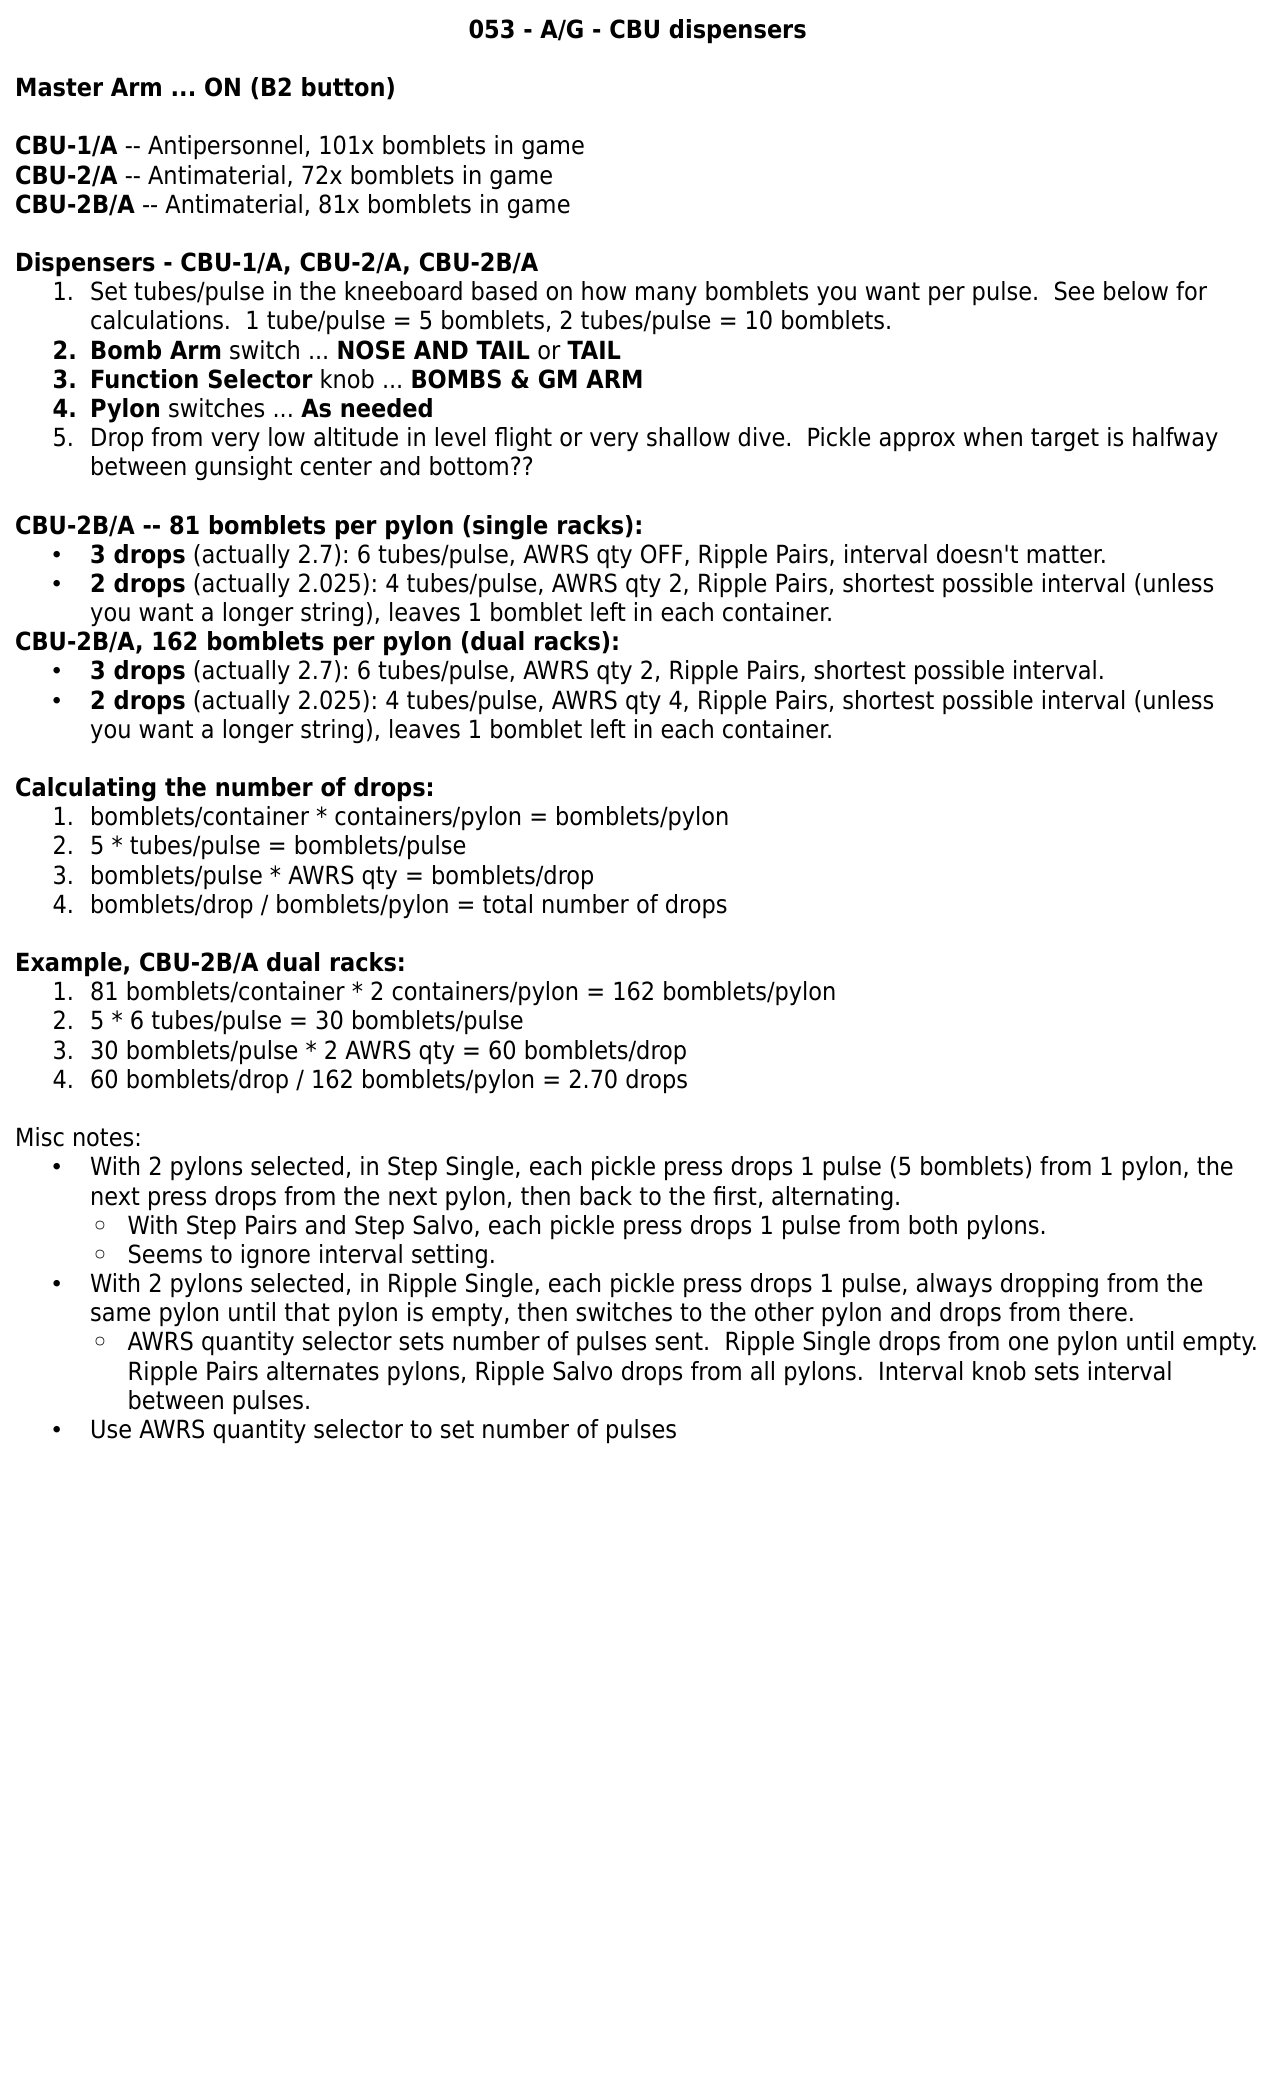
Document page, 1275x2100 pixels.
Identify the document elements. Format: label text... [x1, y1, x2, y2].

list 2 drops (actually 2.025): 4 tubes/pulse, AWRS qty 2, Ripple Pairs, shortest possible interval (unless you want a longer string), leaves 1 bomblet left in each container. [52, 569, 1260, 627]
list bomblets/pulse * AWRS qty = bomblets/drop [52, 861, 1260, 890]
text Calculating the number of drops: [15, 773, 1260, 802]
list bomblets/drop / bomblets/pylon = total number of drops [52, 890, 1260, 919]
list With 2 pylons selected, in Ripple Single, each pickle press drops 1 pulse, always dropping from the same pylon until that pylon is empty, then switches to the other pylon and drops from there. [52, 1269, 1260, 1327]
list Set tubes/pulse in the kneeboard based on how many bomblets you want per pulse. See below for calculations. 1 tube/pulse = 5 bomblets, 2 tubes/pulse = 10 bomblets. [52, 277, 1260, 336]
text CBU-2B/A -- Antimaterial, 81x bomblets in game [15, 190, 1260, 219]
list 30 bomblets/pulse * 2 AWRS qty = 60 bomblets/drop [52, 1036, 1260, 1065]
list Use AWRS quantity selector to set number of pulses [52, 1415, 1260, 1444]
list bomblets/container * containers/pylon = bomblets/pylon [52, 802, 1260, 832]
text CBU-2/A -- Antimaterial, 72x bomblets in game [15, 161, 1260, 190]
text CBU-1/A -- Antipersonnel, 101x bomblets in game [15, 132, 1260, 161]
text Master Arm ... ON (B2 button) [15, 73, 1260, 102]
text Dispensers - CBU-1/A, CBU-2/A, CBU-2B/A [15, 248, 1260, 277]
list 3 drops (actually 2.7): 6 tubes/pulse, AWRS qty 2, Ripple Pairs, shortest possible interval. [52, 657, 1260, 686]
text Misc notes: [15, 1123, 1260, 1152]
list 60 bomblets/drop / 162 bomblets/pylon = 2.70 drops [52, 1065, 1260, 1094]
text CBU-2B/A -- 81 bomblets per pylon (single racks): [15, 511, 1260, 540]
list With Step Pairs and Step Salvo, each pickle press drops 1 pulse from both pylons. [90, 1211, 1260, 1240]
list 3 drops (actually 2.7): 6 tubes/pulse, AWRS qty OFF, Ripple Pairs, interval doesn't matter. [52, 540, 1260, 569]
list 5 * 6 tubes/pulse = 30 bomblets/pulse [52, 1007, 1260, 1036]
text Example, CBU-2B/A dual racks: [15, 948, 1260, 977]
list Bomb Arm switch ... NOSE AND TAIL or TAIL [52, 336, 1260, 365]
list Seems to ignore interval setting. [90, 1240, 1260, 1269]
text 053 - A/G - CBU dispensers [15, 15, 1260, 44]
list AWRS quantity selector sets number of pulses sent. Ripple Single drops from one pylon until empty. Ripple Pairs alternates pylons, Ripple Salvo drops from all pylons. Interval knob sets interval between pulses. [90, 1327, 1260, 1415]
list 2 drops (actually 2.025): 4 tubes/pulse, AWRS qty 4, Ripple Pairs, shortest possible interval (unless you want a longer string), leaves 1 bomblet left in each container. [52, 686, 1260, 744]
list Pylon switches ... As needed [52, 394, 1260, 423]
list 5 * tubes/pulse = bomblets/pulse [52, 832, 1260, 861]
list With 2 pylons selected, in Step Single, each pickle press drops 1 pulse (5 bomblets) from 1 pylon, the next press drops from the next pylon, then back to the first, alternating. [52, 1152, 1260, 1211]
list Function Selector knob ... BOMBS & GM ARM [52, 365, 1260, 394]
text CBU-2B/A, 162 bomblets per pylon (dual racks): [15, 627, 1260, 657]
list 81 bomblets/container * 2 containers/pylon = 162 bomblets/pylon [52, 977, 1260, 1007]
list Drop from very low altitude in level flight or very shallow dive. Pickle approx when target is halfway between gunsight center and bottom?? [52, 423, 1260, 482]
